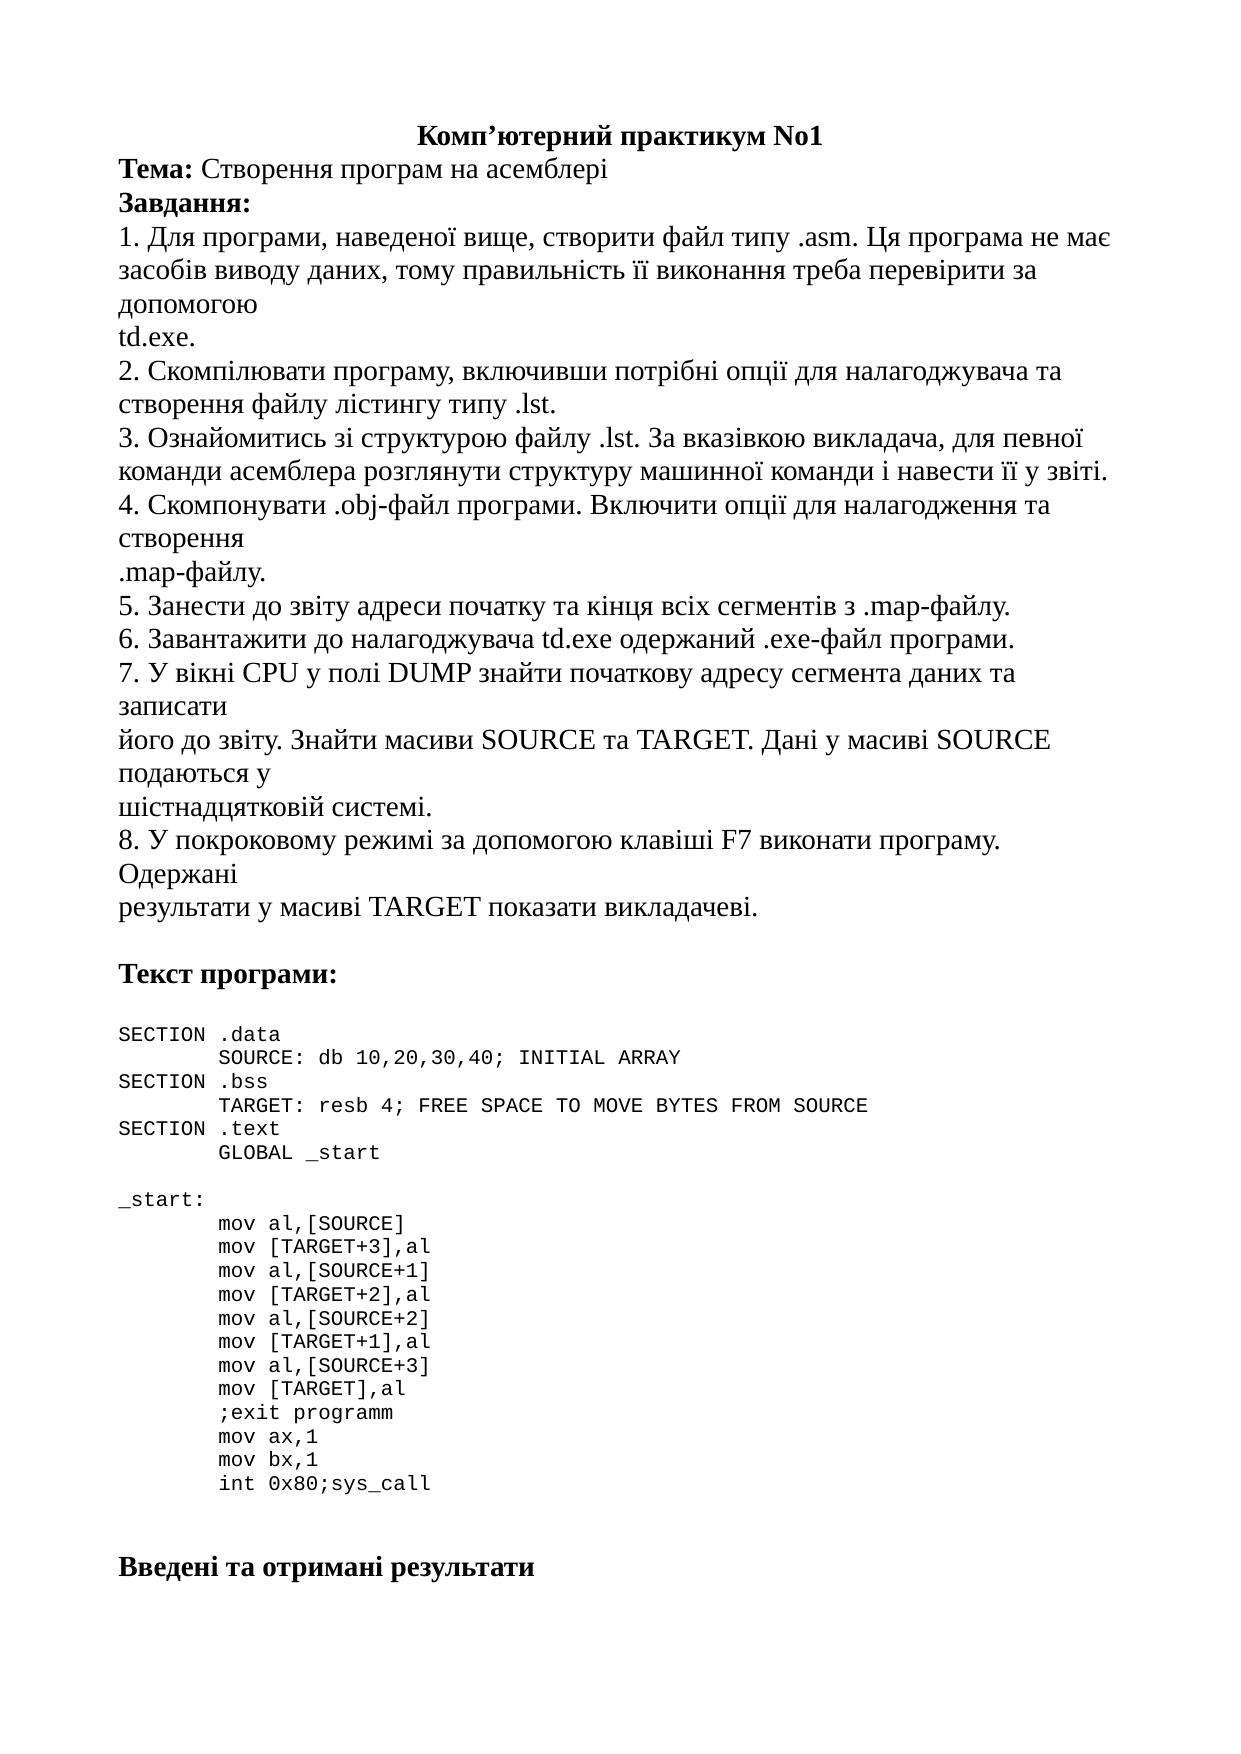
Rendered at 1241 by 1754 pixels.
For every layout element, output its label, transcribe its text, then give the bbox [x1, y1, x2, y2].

text 8. У покроковому режимі за допомогою клавіші F7 виконати програму. Одержані [118, 822, 1122, 889]
text td.exe. [118, 319, 1122, 353]
text засобів виводу даних, тому правильність її виконання треба перевірити за допомогою [118, 252, 1122, 319]
text mov bx,1 [118, 1449, 1122, 1473]
text Тема: Створення програм на асемблері [118, 152, 1122, 185]
text mov [TARGET],al [118, 1378, 1122, 1402]
text mov [TARGET+2],al [118, 1284, 1122, 1307]
text Завдання: [118, 185, 1122, 219]
text .map-файлу. [118, 554, 1122, 588]
text SECTION .data [118, 1024, 1122, 1047]
text створення файлу лістингу типу .lst. [118, 386, 1122, 420]
text TARGET: resb 4; FREE SPACE TO MOVE BYTES FROM SOURCE [118, 1095, 1122, 1118]
text Введені та отримані результати [118, 1549, 1122, 1583]
text mov [TARGET+1],al [118, 1331, 1122, 1355]
text результати у масиві TARGET показати викладачеві. [118, 889, 1122, 923]
text 5. Занести до звіту адреси початку та кінця всіх сегментів з .map-файлу. [118, 588, 1122, 621]
text mov al,[SOURCE+2] [118, 1307, 1122, 1331]
text 6. Завантажити до налагоджувача td.exe одержаний .exe-файл програми. [118, 621, 1122, 655]
text _start: [118, 1189, 1122, 1213]
text Текст програми: [118, 957, 1122, 990]
text шістнадцятковій системі. [118, 789, 1122, 822]
text SOURCE: db 10,20,30,40; INITIAL ARRAY [118, 1047, 1122, 1071]
text mov al,[SOURCE+1] [118, 1260, 1122, 1284]
text ;exit programm [118, 1402, 1122, 1426]
text його до звіту. Знайти масиви SOURCE та TARGET. Дані у масиві SOURCE подаються у [118, 722, 1122, 789]
text 1. Для програми, наведеної вище, створити файл типу .asm. Ця програма не має [118, 219, 1122, 252]
text mov al,[SOURCE+3] [118, 1355, 1122, 1378]
text int 0x80;sys_call [118, 1473, 1122, 1497]
text Комп’ютерний практикум No1 [118, 118, 1122, 152]
text 3. Ознайомитись зі структурою файлу .lst. За вказівкою викладача, для певної [118, 420, 1122, 453]
text SECTION .text [118, 1118, 1122, 1142]
text 7. У вікні CPU у полі DUMP знайти початкову адресу сегмента даних та записати [118, 655, 1122, 722]
text SECTION .bss [118, 1071, 1122, 1095]
text GLOBAL _start [118, 1142, 1122, 1166]
text mov ax,1 [118, 1426, 1122, 1449]
text mov [TARGET+3],al [118, 1237, 1122, 1260]
text mov al,[SOURCE] [118, 1213, 1122, 1237]
text 2. Скомпілювати програму, включивши потрібні опції для налагоджувача та [118, 353, 1122, 386]
text команди асемблера розглянути структуру машинної команди і навести її у звіті. [118, 453, 1122, 487]
text 4. Скомпонувати .obj-файл програми. Включити опції для налагодження та створення [118, 487, 1122, 554]
